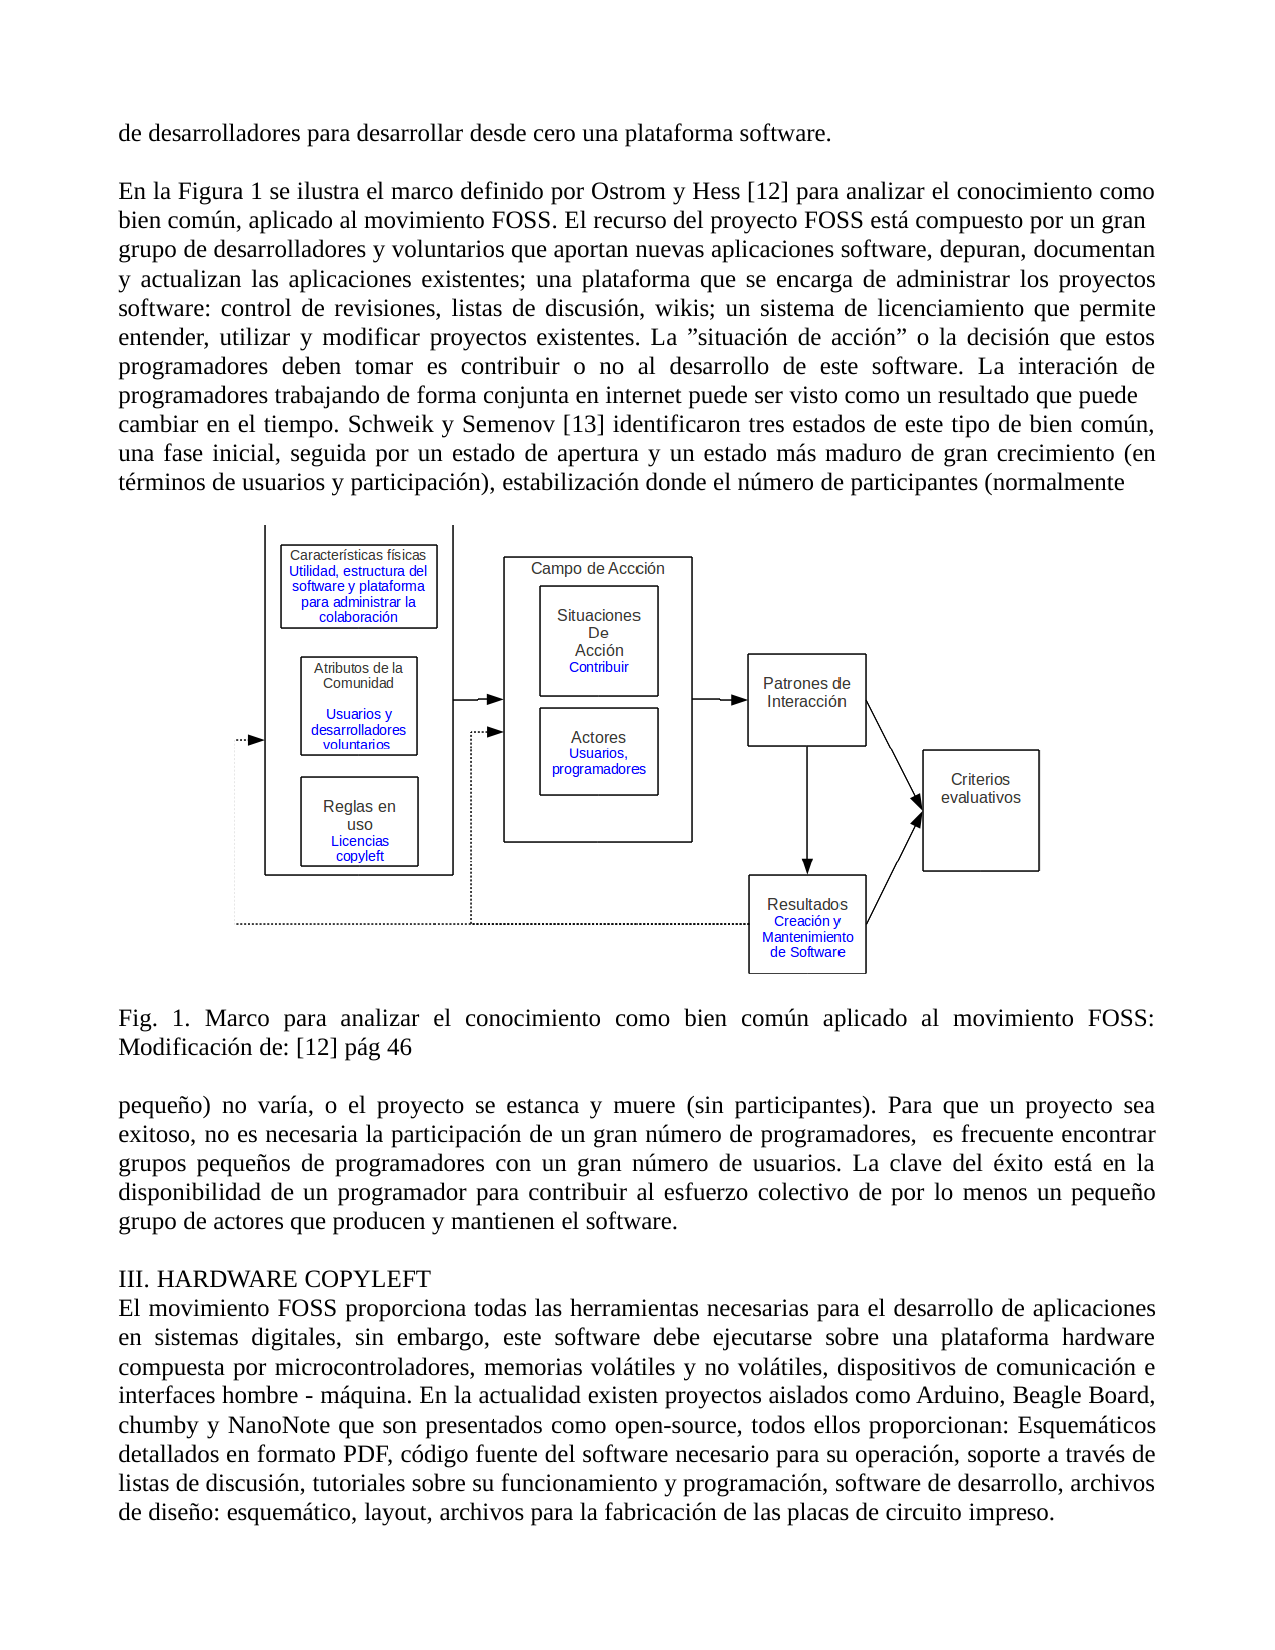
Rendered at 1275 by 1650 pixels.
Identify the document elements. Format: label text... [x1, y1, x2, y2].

text de desarrolladores para desarrollar desde cero una plataforma software. [118, 118, 1157, 147]
picture [234, 525, 1041, 974]
text Fig. 1. Marco para analizar el conocimiento como bien común aplicado al movimiento FOSS: Modificación de: [12] pág 46 [118, 1003, 1157, 1061]
text III. HARDWARE COPYLEFT [118, 1264, 1157, 1293]
text pequeño) no varía, o el proyecto se estanca y muere (sin participantes). Para que un proyecto sea exitoso, no es necesaria la participación de un gran número de programadores, es frecuente encontrar grupos pequeños de programadores con un gran número de usuarios. La clave del éxito está en la disponibilidad de un programador para contribuir al esfuerzo colectivo de por lo menos un pequeño grupo de actores que producen y mantienen el software. [118, 1090, 1157, 1235]
text de diseño: esquemático, layout, archivos para la fabricación de las placas de circuito impreso. [118, 1497, 1157, 1526]
text El movimiento FOSS proporciona todas las herramientas necesarias para el desarrollo de aplicaciones en sistemas digitales, sin embargo, este software debe ejecutarse sobre una plataforma hardware compuesta por microcontroladores, memorias volátiles y no volátiles, dispositivos de comunicación e interfaces hombre - máquina. En la actualidad existen proyectos aislados como Arduino, Beagle Board, chumby y NanoNote que son presentados como open-source, todos ellos proporcionan: Esquemáticos detallados en formato PDF, código fuente del software necesario para su operación, soporte a través de listas de discusión, tutoriales sobre su funcionamiento y programación, software de desarrollo, archivos [118, 1293, 1157, 1497]
text cambiar en el tiempo. Schweik y Semenov [13] identificaron tres estados de este tipo de bien común, una fase inicial, seguida por un estado de apertura y un estado más maduro de gran crecimiento (en términos de usuarios y participación), estabilización donde el número de participantes (normalmente [118, 409, 1157, 496]
text En la Figura 1 se ilustra el marco definido por Ostrom y Hess [12] para analizar el conocimiento como bien común, aplicado al movimiento FOSS. El recurso del proyecto FOSS está compuesto por un gran [118, 176, 1157, 234]
text grupo de desarrolladores y voluntarios que aportan nuevas aplicaciones software, depuran, documentan y actualizan las aplicaciones existentes; una plataforma que se encarga de administrar los proyectos software: control de revisiones, listas de discusión, wikis; un sistema de licenciamiento que permite entender, utilizar y modificar proyectos existentes. La ”situación de acción” o la decisión que estos programadores deben tomar es contribuir o no al desarrollo de este software. La interación de programadores trabajando de forma conjunta en internet puede ser visto como un resultado que puede [118, 234, 1157, 409]
